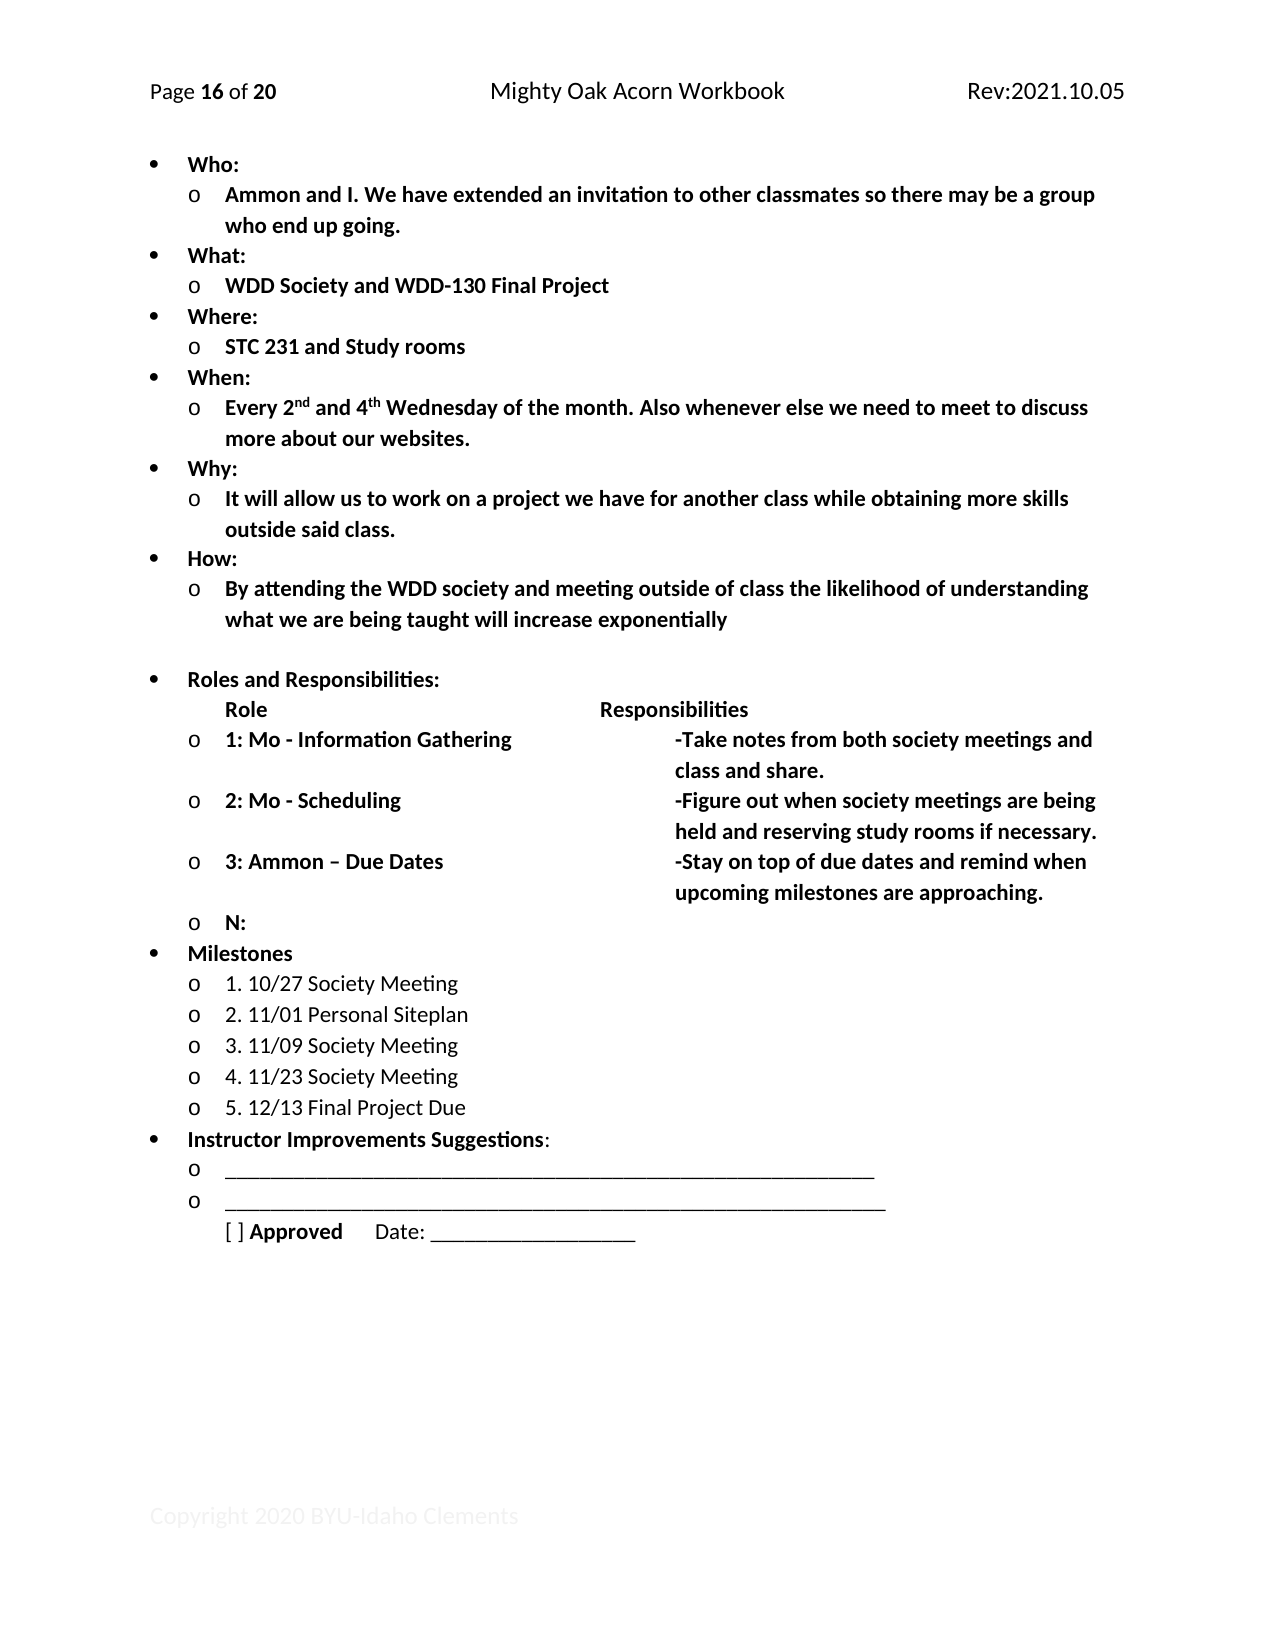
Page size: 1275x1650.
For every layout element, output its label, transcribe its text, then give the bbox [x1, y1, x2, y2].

list Why: [150, 454, 1125, 482]
list Instructor Improvements Suggestions: [150, 1125, 1125, 1153]
list By attending the WDD society and meeting outside of class the likelihood of understanding what we are being taught will increase exponentially [187, 574, 1125, 633]
list WDD Society and WDD-130 Final Project [187, 271, 1125, 300]
list Ammon and I. We have extended an invitation to other classmates so there may be a group who end up going. [187, 180, 1125, 239]
list Where: [150, 302, 1125, 330]
list N: [187, 908, 1125, 937]
list __________________________________________________________ [187, 1186, 1125, 1215]
list When: [150, 363, 1125, 391]
list 5. 12/13 Final Project Due [187, 1093, 1125, 1123]
list Role Responsibilities [150, 695, 1125, 723]
list 2. 11/01 Personal Siteplan [187, 1000, 1125, 1029]
list Milestones [150, 939, 1125, 967]
list [ ] Approved Date: __________________ [225, 1217, 1125, 1245]
list Roles and Responsibilities: [150, 665, 1125, 693]
list How: [150, 544, 1125, 573]
list 3. 11/09 Society Meeting [187, 1031, 1125, 1060]
list It will allow us to work on a project we have for another class while obtaining more skills outside said class. [187, 484, 1125, 543]
list 1. 10/27 Society Meeting [187, 969, 1125, 998]
list Every 2nd and 4th Wednesday of the month. Also whenever else we need to meet to discuss more about our websites. [187, 393, 1125, 452]
list Who: [150, 150, 1125, 178]
list 4. 11/23 Society Meeting [187, 1062, 1125, 1092]
list 2: Mo - Scheduling -Figure out when society meetings are being held and reserving study rooms if necessary. [187, 786, 1125, 845]
list 1: Mo - Information Gathering -Take notes from both society meetings and class and share. [187, 725, 1125, 784]
list STC 231 and Study rooms [187, 332, 1125, 361]
list What: [150, 241, 1125, 269]
list 3: Ammon – Due Dates -Stay on top of due dates and remind when upcoming milestones are approaching. [187, 847, 1125, 906]
list _________________________________________________________ [187, 1154, 1125, 1184]
